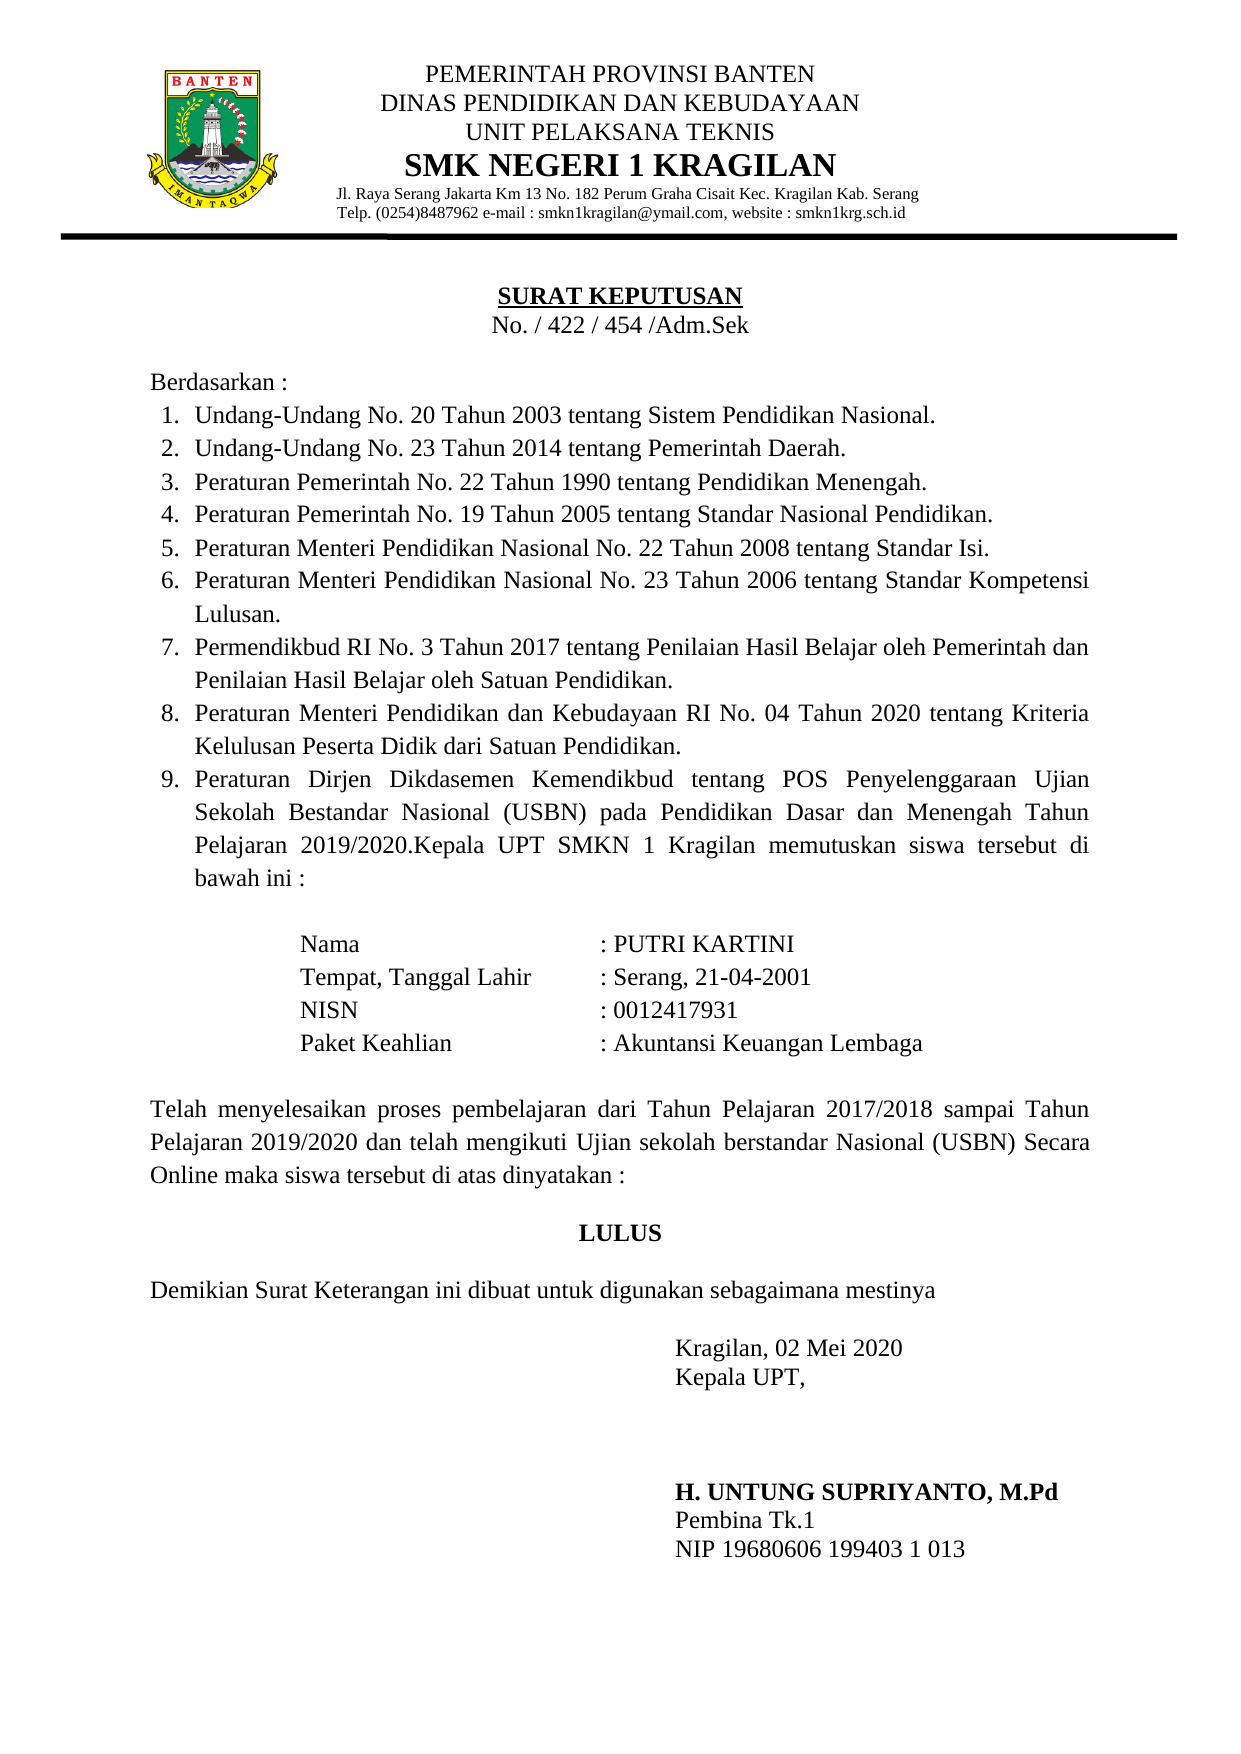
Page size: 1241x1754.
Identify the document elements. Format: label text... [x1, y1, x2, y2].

list Peraturan Pemerintah No. 19 Tahun 2005 tentang Standar Nasional Pendidikan. [179, 499, 1090, 528]
list Undang-Undang No. 23 Tahun 2014 tentang Pemerintah Daerah. [179, 433, 1090, 462]
text Kepala UPT, [150, 1362, 1090, 1391]
text Telah menyelesaikan proses pembelajaran dari Tahun Pelajaran 2017/2018 sampai Tahun Pelajaran 2019/2020 dan telah mengikuti Ujian sekolah berstandar Nasional (USBN) Secara Online maka siswa tersebut di atas dinyatakan : [150, 1094, 1090, 1189]
text Pembina Tk.1 [150, 1506, 1090, 1534]
text LULUS [150, 1218, 1090, 1247]
text Kragilan, 02 Mei 2020 [150, 1333, 1090, 1362]
text Nama : PUTRI KARTINI [150, 929, 1090, 958]
text H. UNTUNG SUPRIYANTO, M.Pd [150, 1477, 1090, 1506]
text Berdasarkan : [150, 367, 1090, 396]
list Peraturan Menteri Pendidikan dan Kebudayaan RI No. 04 Tahun 2020 tentang Kriteria Kelulusan Peserta Didik dari Satuan Pendidikan. [179, 698, 1090, 759]
list Undang-Undang No. 20 Tahun 2003 tentang Sistem Pendidikan Nasional. [179, 401, 1090, 429]
text No. / 422 / 454 /Adm.Sek [150, 310, 1090, 339]
text NIP 19680606 199403 1 013 [150, 1534, 1090, 1563]
text Demikian Surat Keterangan ini dibuat untuk digunakan sebagaimana mestinya [150, 1276, 1090, 1304]
list Peraturan Menteri Pendidikan Nasional No. 22 Tahun 2008 tentang Standar Isi. [179, 533, 1090, 561]
text Tempat, Tanggal Lahir : Serang, 21-04-2001 [150, 962, 1090, 991]
list Peraturan Pemerintah No. 22 Tahun 1990 tentang Pendidikan Menengah. [179, 467, 1090, 495]
list Permendikbud RI No. 3 Tahun 2017 tentang Penilaian Hasil Belajar oleh Pemerintah dan Penilaian Hasil Belajar oleh Satuan Pendidikan. [179, 632, 1090, 693]
picture [146, 70, 279, 208]
text Paket Keahlian : Akuntansi Keuangan Lembaga [150, 1028, 1090, 1057]
text SURAT KEPUTUSAN [150, 281, 1090, 310]
list Peraturan Dirjen Dikdasemen Kemendikbud tentang POS Penyelenggaraan Ujian Sekolah Bestandar Nasional (USBN) pada Pendidikan Dasar dan Menengah Tahun Pelajaran 2019/2020.Kepala UPT SMKN 1 Kragilan memutuskan siswa tersebut di bawah ini : [179, 764, 1090, 892]
list Peraturan Menteri Pendidikan Nasional No. 23 Tahun 2006 tentang Standar Kompetensi Lulusan. [179, 566, 1090, 627]
text NISN : 0012417931 [150, 995, 1090, 1024]
